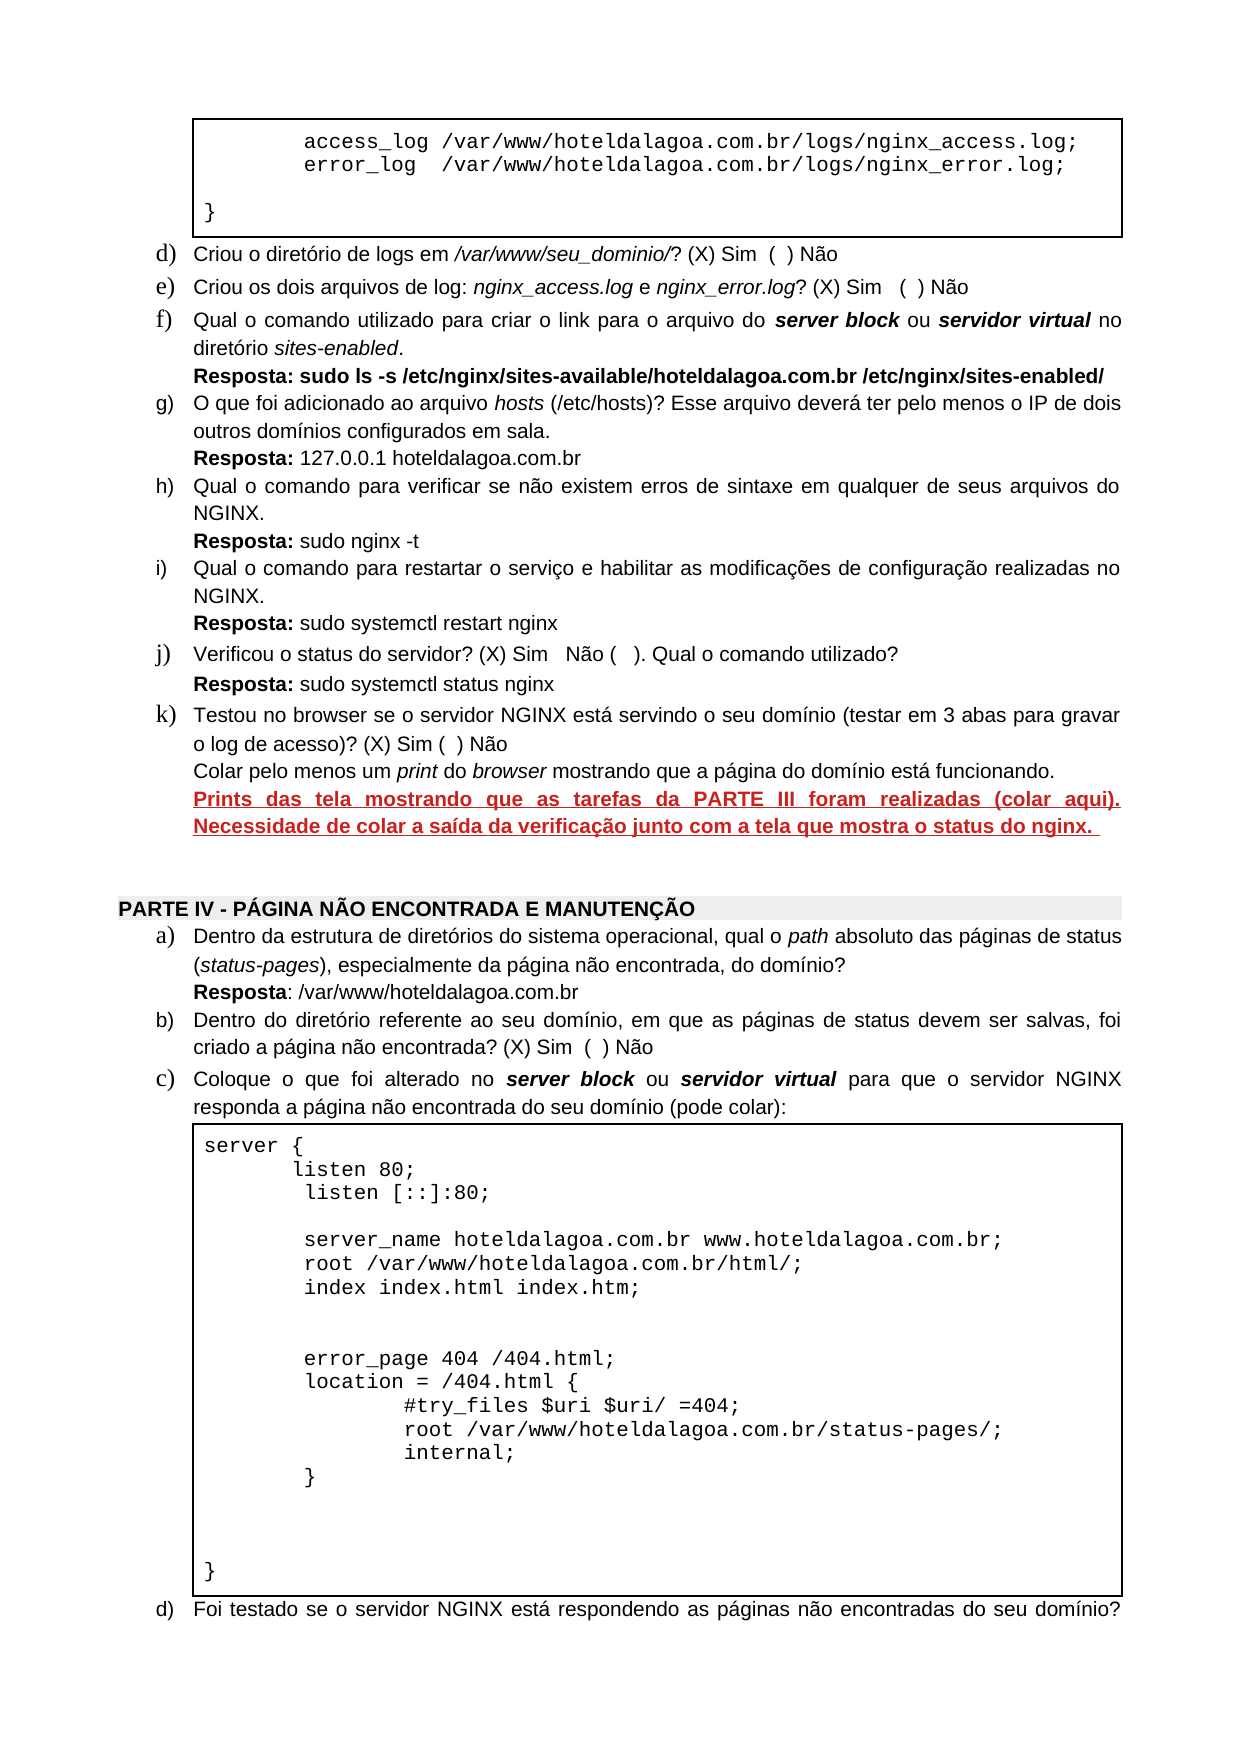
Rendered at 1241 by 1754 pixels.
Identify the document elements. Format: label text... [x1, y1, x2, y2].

text Resposta: /var/www/hoteldalagoa.com.br [193, 980, 1122, 1004]
list O que foi adicionado ao arquivo hosts (/etc/hosts)? Esse arquivo deverá ter pelo menos o IP de dois outros domínios configurados em sala. [156, 391, 1122, 442]
list Foi testado se o servidor NGINX está respondendo as páginas não encontradas do seu domínio? [156, 1597, 1122, 1621]
list Criou o diretório de logs em /var/www/seu_dominio/? (X) Sim ( ) Não [156, 238, 1122, 266]
table_header PARTE IV - PÁGINA NÃO ENCONTRADA E MANUTENÇÃO [118, 896, 1122, 920]
list Colar pelo menos um print do browser mostrando que a página do domínio está funcionando. [156, 759, 1122, 783]
text Resposta: sudo systemctl restart nginx [193, 611, 1122, 635]
list Resposta: sudo systemctl status nginx [156, 672, 1122, 696]
table_header access_log /var/www/hoteldalagoa.com.br/logs/nginx_access.log; error_log /var/www/hoteldalagoa.com.br/logs/nginx_error.log; } [194, 120, 1121, 236]
text Resposta: 127.0.0.1 hoteldalagoa.com.br [193, 446, 1122, 470]
list Qual o comando para restartar o serviço e habilitar as modificações de configuração realizadas no NGINX. [156, 556, 1122, 607]
list Dentro do diretório referente ao seu domínio, em que as páginas de status devem ser salvas, foi criado a página não encontrada? (X) Sim ( ) Não [156, 1008, 1122, 1059]
list Coloque o que foi alterado no server block ou servidor virtual para que o servidor NGINX responda a página não encontrada do seu domínio (pode colar): [156, 1063, 1122, 1119]
list Qual o comando para verificar se não existem erros de sintaxe em qualquer de seus arquivos do NGINX. [156, 473, 1122, 525]
table_header server { listen 80; listen [::]:80; server_name hoteldalagoa.com.br www.hoteldalagoa.com.br; root /var/www/hoteldalagoa.com.br/html/; index index.html index.htm; error_page 404 /404.html; location = /404.html { #try_files $uri $uri/ =404; root /var/www/hoteldalagoa.com.br/status-pages/; internal; } } [194, 1125, 1121, 1594]
list Prints das tela mostrando que as tarefas da PARTE III foram realizadas (colar aqui). Necessidade de colar a saída da verificação junto com a tela que mostra o status do nginx. [156, 786, 1122, 838]
list Dentro da estrutura de diretórios do sistema operacional, qual o path absoluto das páginas de status (status-pages), especialmente da página não encontrada, do domínio? [156, 920, 1122, 977]
list Testou no browser se o servidor NGINX está servindo o seu domínio (testar em 3 abas para gravar o log de acesso)? (X) Sim ( ) Não [156, 699, 1122, 755]
text Resposta: sudo nginx -t [193, 528, 1122, 552]
list Qual o comando utilizado para criar o link para o arquivo do server block ou servidor virtual no diretório sites-enabled. [156, 304, 1122, 360]
list Criou os dois arquivos de log: nginx_access.log e nginx_error.log? (X) Sim ( ) Não [156, 271, 1122, 299]
text Resposta: sudo ls -s /etc/nginx/sites-available/hoteldalagoa.com.br /etc/nginx/sites-enabled/ [193, 363, 1122, 387]
list Verificou o status do servidor? (X) Sim Não ( ). Qual o comando utilizado? [156, 638, 1122, 667]
